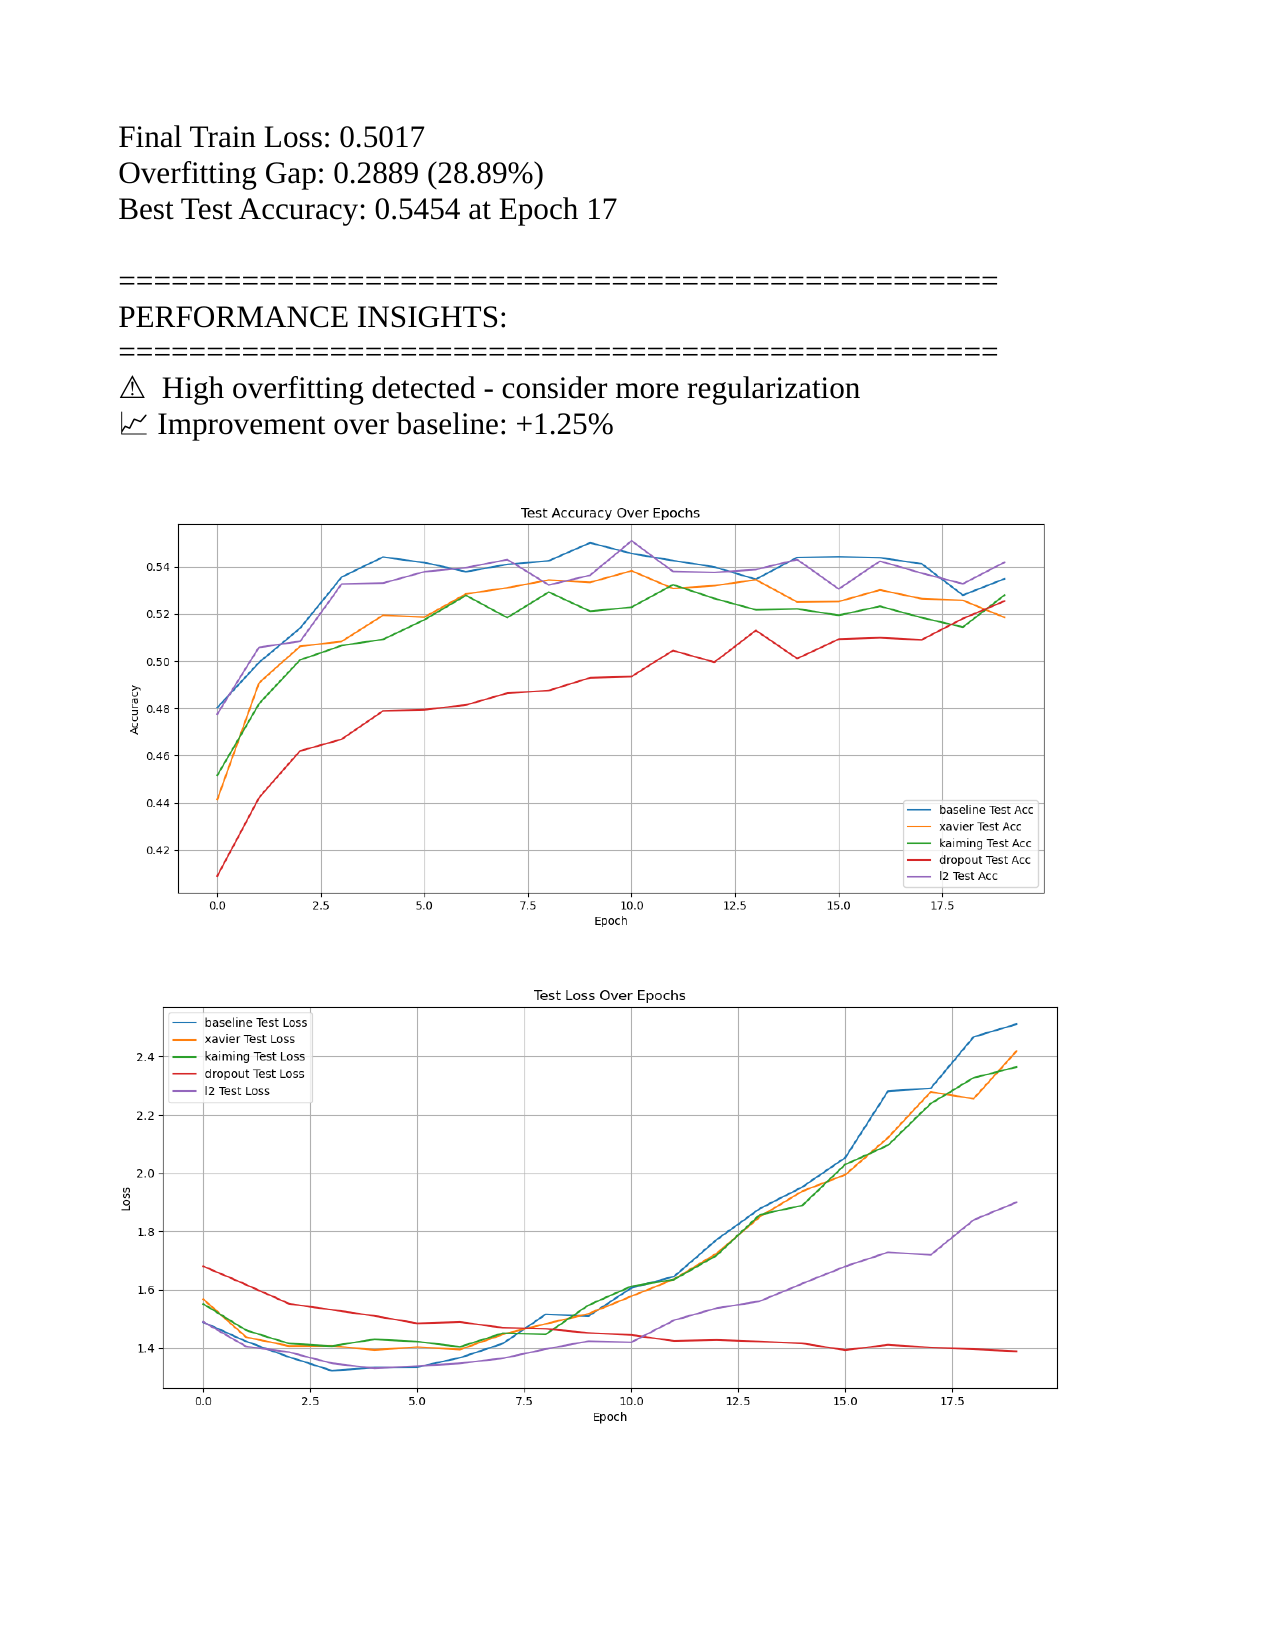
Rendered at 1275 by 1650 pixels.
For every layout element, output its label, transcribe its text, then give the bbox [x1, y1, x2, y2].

text PERFORMANCE INSIGHTS: [118, 298, 1157, 334]
picture [119, 466, 1068, 945]
picture [102, 979, 1067, 1428]
text ⚠️ High overfitting detected - consider more regularization [118, 370, 1157, 406]
text 📈 Improvement over baseline: +1.25% [118, 406, 1157, 442]
text ================================================== [118, 262, 1157, 298]
text Overfitting Gap: 0.2889 (28.89%) [118, 154, 1157, 190]
text Best Test Accuracy: 0.5454 at Epoch 17 [118, 190, 1157, 226]
text ================================================== [118, 334, 1157, 370]
text Final Train Loss: 0.5017 [118, 118, 1157, 154]
